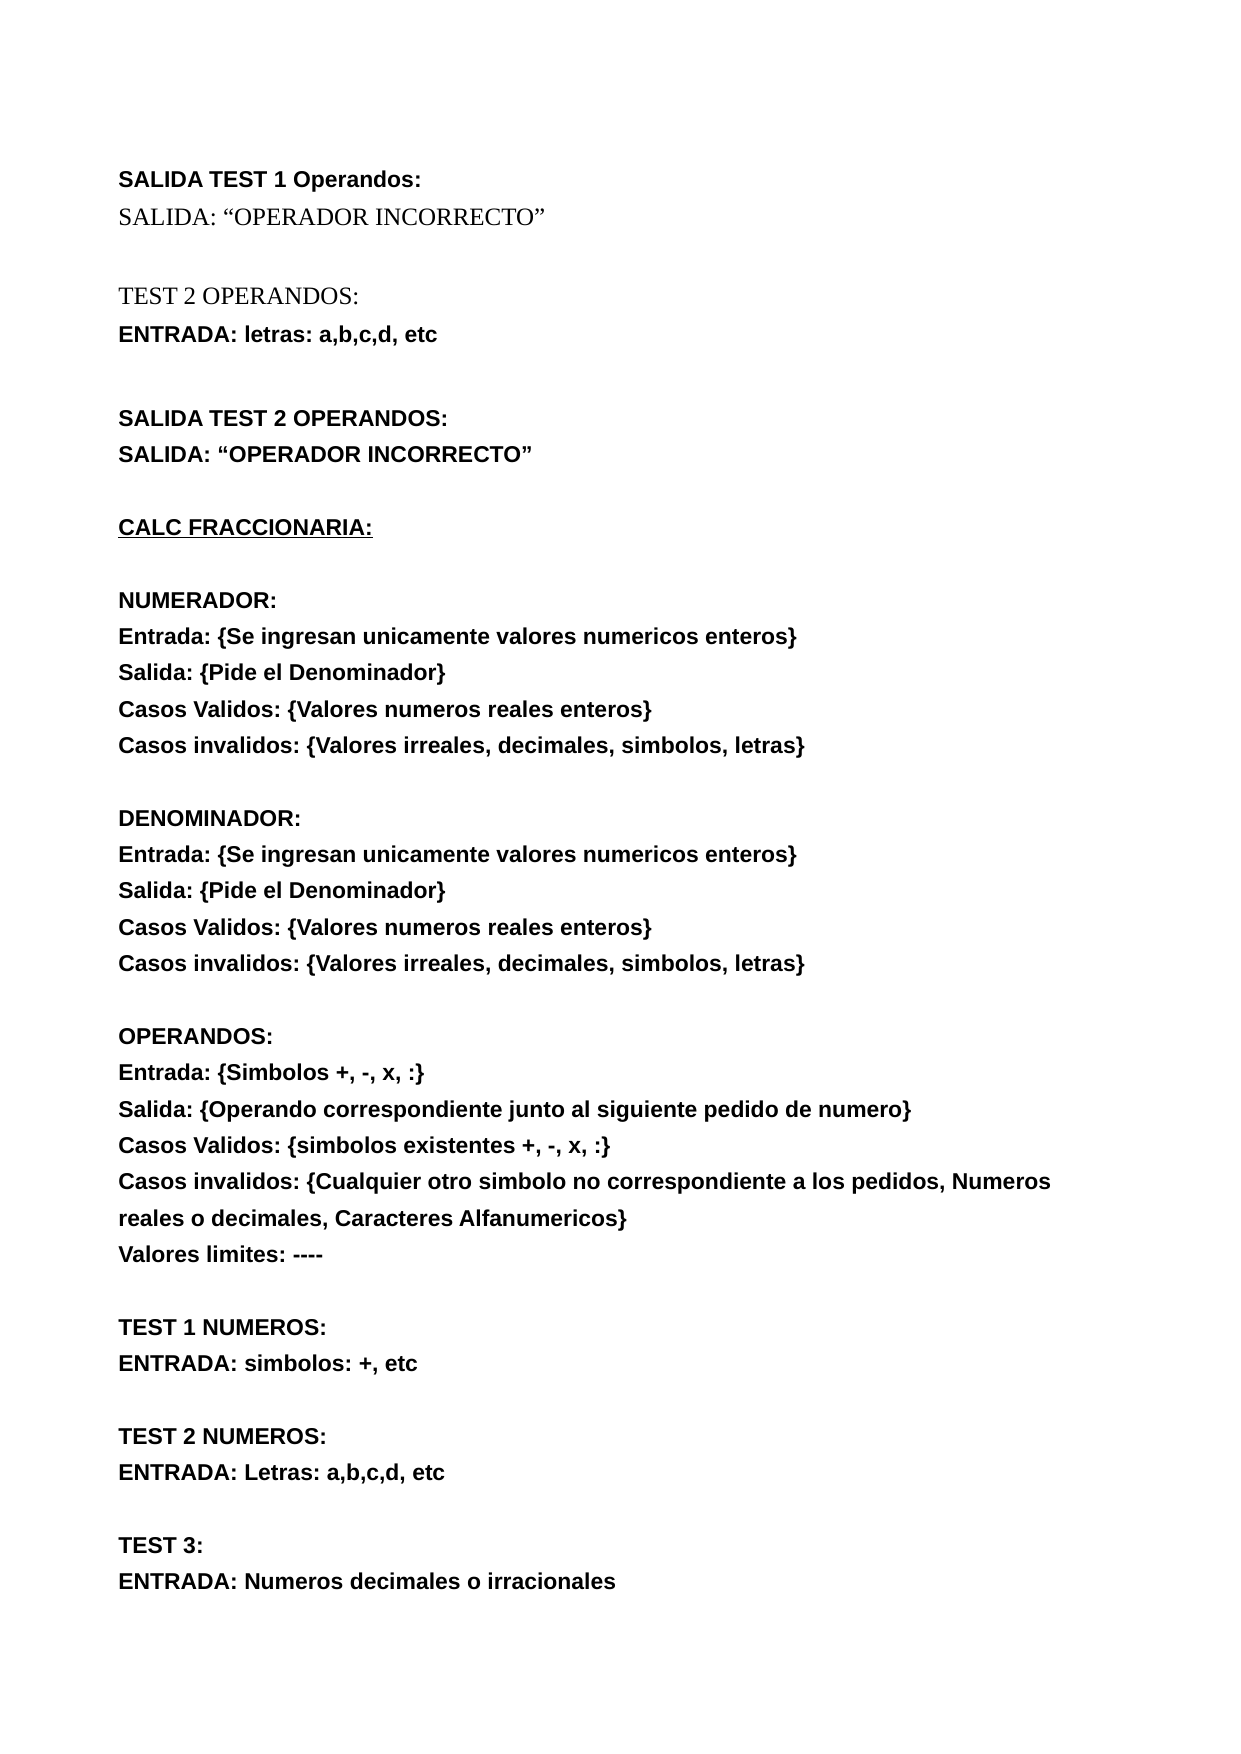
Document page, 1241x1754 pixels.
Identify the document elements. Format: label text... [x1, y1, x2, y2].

text Salida: {Operando correspondiente junto al siguiente pedido de numero} [118, 1096, 1122, 1122]
text TEST 2 NUMEROS: [118, 1423, 1122, 1449]
text ENTRADA: Numeros decimales o irracionales [118, 1568, 1122, 1594]
text NUMERADOR: [118, 587, 1122, 613]
text SALIDA TEST 1 Operandos: [118, 166, 1122, 192]
text Valores limites: ---- [118, 1241, 1122, 1267]
text Salida: {Pide el Denominador} [118, 659, 1122, 686]
text SALIDA: “OPERADOR INCORRECTO” [118, 441, 1122, 467]
text TEST 2 OPERANDOS: [118, 281, 1122, 310]
text TEST 1 NUMEROS: [118, 1314, 1122, 1340]
text ENTRADA: simbolos: +, etc [118, 1350, 1122, 1376]
text Entrada: {Se ingresan unicamente valores numericos enteros} [118, 841, 1122, 867]
text Entrada: {Se ingresan unicamente valores numericos enteros} [118, 623, 1122, 649]
text SALIDA TEST 2 OPERANDOS: [118, 405, 1122, 431]
text SALIDA: “OPERADOR INCORRECTO” [118, 202, 1122, 231]
text ENTRADA: Letras: a,b,c,d, etc [118, 1459, 1122, 1485]
text DENOMINADOR: [118, 805, 1122, 831]
text Casos Validos: {Valores numeros reales enteros} [118, 696, 1122, 722]
text Casos invalidos: {Valores irreales, decimales, simbolos, letras} [118, 950, 1122, 976]
text Entrada: {Simbolos +, -, x, :} [118, 1059, 1122, 1086]
text CALC FRACCIONARIA: [118, 514, 1122, 540]
text TEST 3: [118, 1532, 1122, 1558]
text Salida: {Pide el Denominador} [118, 877, 1122, 904]
text OPERANDOS: [118, 1023, 1122, 1049]
text Casos invalidos: {Cualquier otro simbolo no correspondiente a los pedidos, Numeros reales o decimales, Caracteres Alfanumericos} [118, 1168, 1122, 1231]
text Casos Validos: {Valores numeros reales enteros} [118, 914, 1122, 940]
text Casos invalidos: {Valores irreales, decimales, simbolos, letras} [118, 732, 1122, 758]
text Casos Validos: {simbolos existentes +, -, x, :} [118, 1132, 1122, 1158]
text ENTRADA: letras: a,b,c,d, etc [118, 321, 1122, 347]
